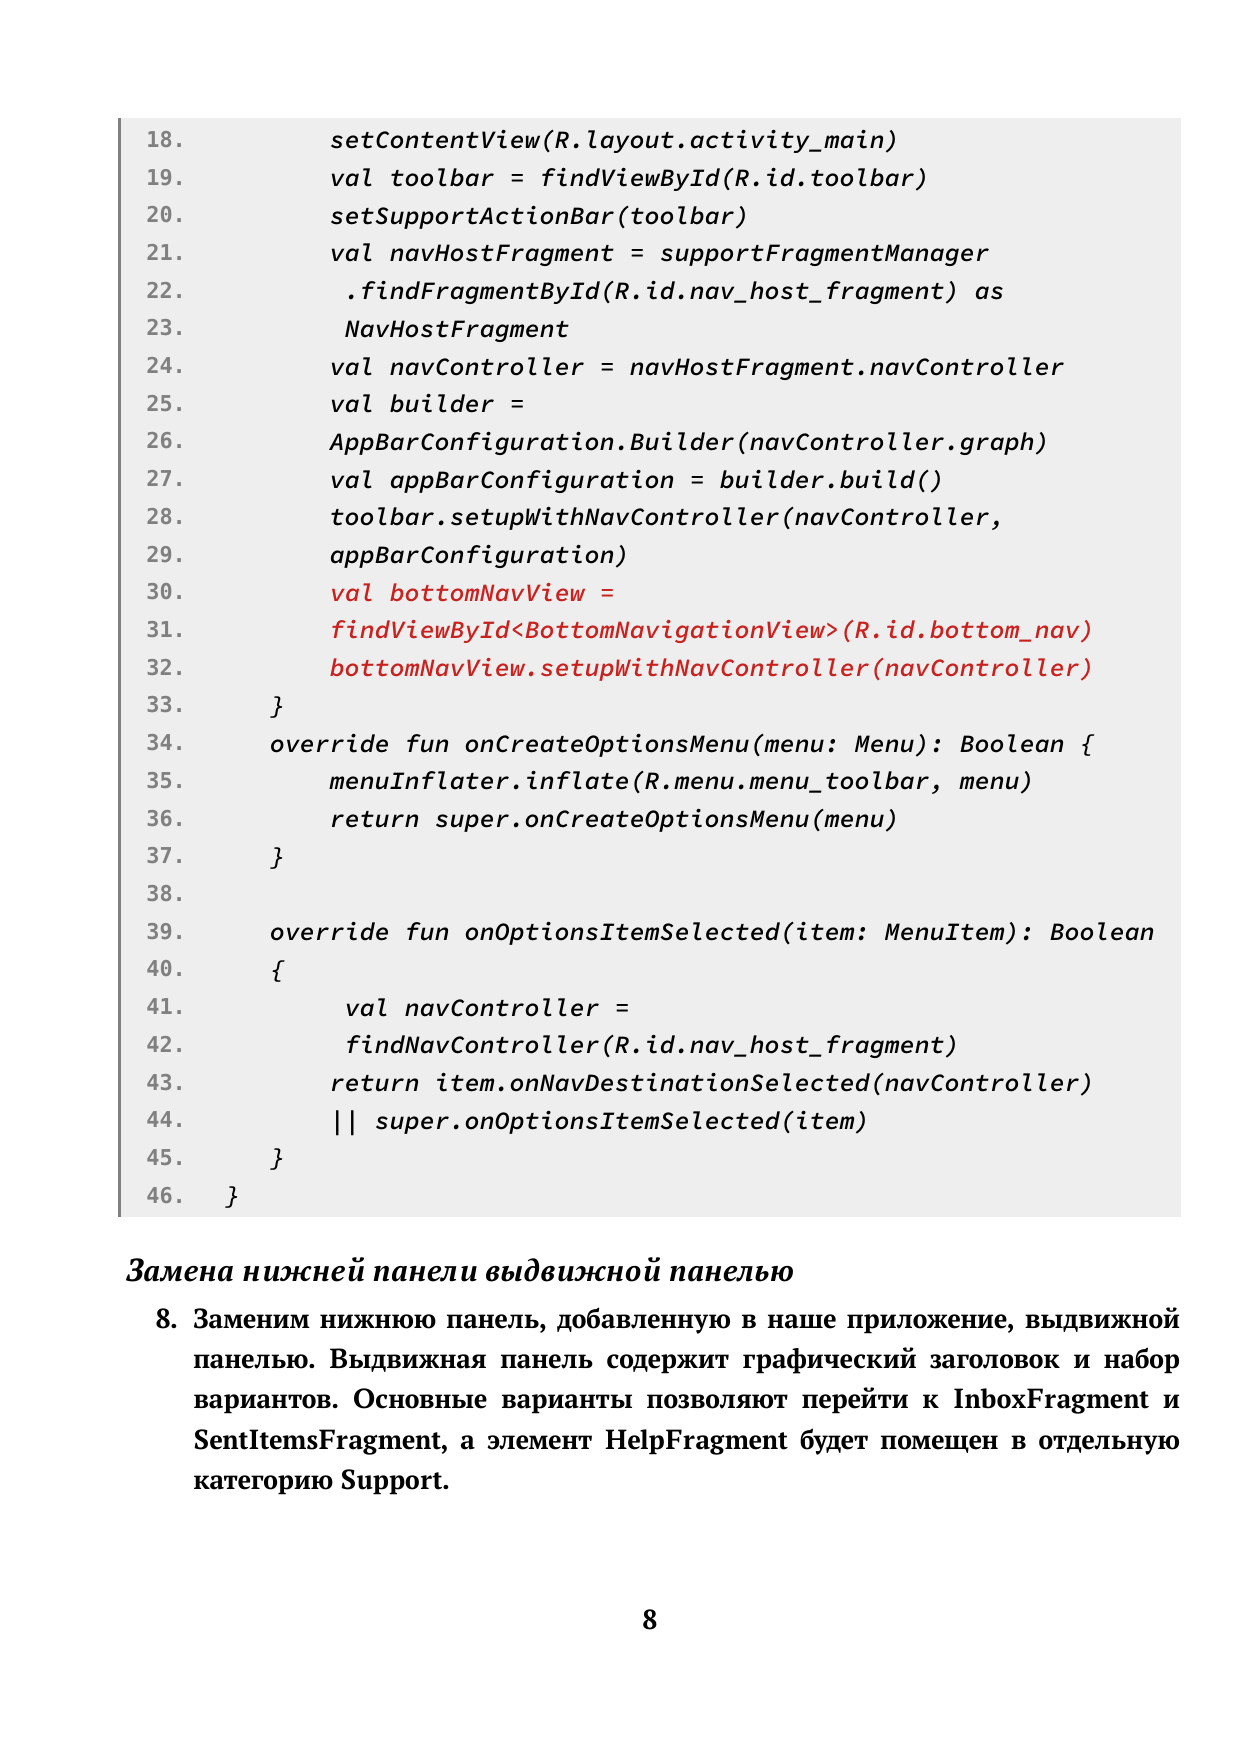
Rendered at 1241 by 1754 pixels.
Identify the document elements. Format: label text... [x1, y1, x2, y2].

list || super.onOptionsItemSelected(item) [121, 1098, 1181, 1136]
list val navController = [121, 985, 1181, 1023]
list val navHostFragment = supportFragmentManager [121, 231, 1181, 269]
list bottomNavView.setupWithNavController(navController) [121, 646, 1181, 683]
list Заменим нижнюю панель, добавленную в наше приложение, выдвижной панелью. Выдвижная панель содержит графический заголовок и набор вариантов. Основные варианты позволяют перейти к InboxFragment и SentItemsFragment, а элемент HelpFragment будет помещен в отдельную категорию Support. [156, 1301, 1181, 1496]
list { [121, 948, 1181, 985]
list return item.onNavDestinationSelected(navController) [121, 1061, 1181, 1098]
list return super.onCreateOptionsMenu(menu) [121, 797, 1181, 834]
list } [121, 1174, 1181, 1217]
subtitle Замена нижней панели выдвижной панелью [118, 1250, 1181, 1289]
list val appBarConfiguration = builder.build() [121, 457, 1181, 495]
list NavHostFragment [121, 307, 1181, 344]
list val toolbar = findViewById(R.id.toolbar) [121, 156, 1181, 193]
list val bottomNavView = [121, 571, 1181, 608]
list toolbar.setupWithNavController(navController, [121, 495, 1181, 533]
list override fun onOptionsItemSelected(item: MenuItem): Boolean [121, 910, 1181, 947]
list } [121, 684, 1181, 721]
list appBarConfiguration) [121, 533, 1181, 570]
list val navController = navHostFragment.navController [121, 344, 1181, 382]
list findNavController(R.id.nav_host_fragment) [121, 1023, 1181, 1061]
list } [121, 1136, 1181, 1174]
list AppBarConfiguration.Builder(navController.graph) [121, 420, 1181, 457]
list val builder = [121, 382, 1181, 419]
list setContentView(R.layout.activity_main) [121, 118, 1181, 156]
list } [121, 834, 1181, 872]
list findViewById<BottomNavigationView>(R.id.bottom_nav) [121, 608, 1181, 646]
list setSupportActionBar(toolbar) [121, 193, 1181, 231]
list menuInflater.inflate(R.menu.menu_toolbar, menu) [121, 759, 1181, 797]
list .findFragmentById(R.id.nav_host_fragment) as [121, 269, 1181, 306]
list override fun onCreateOptionsMenu(menu: Menu): Boolean { [121, 721, 1181, 759]
